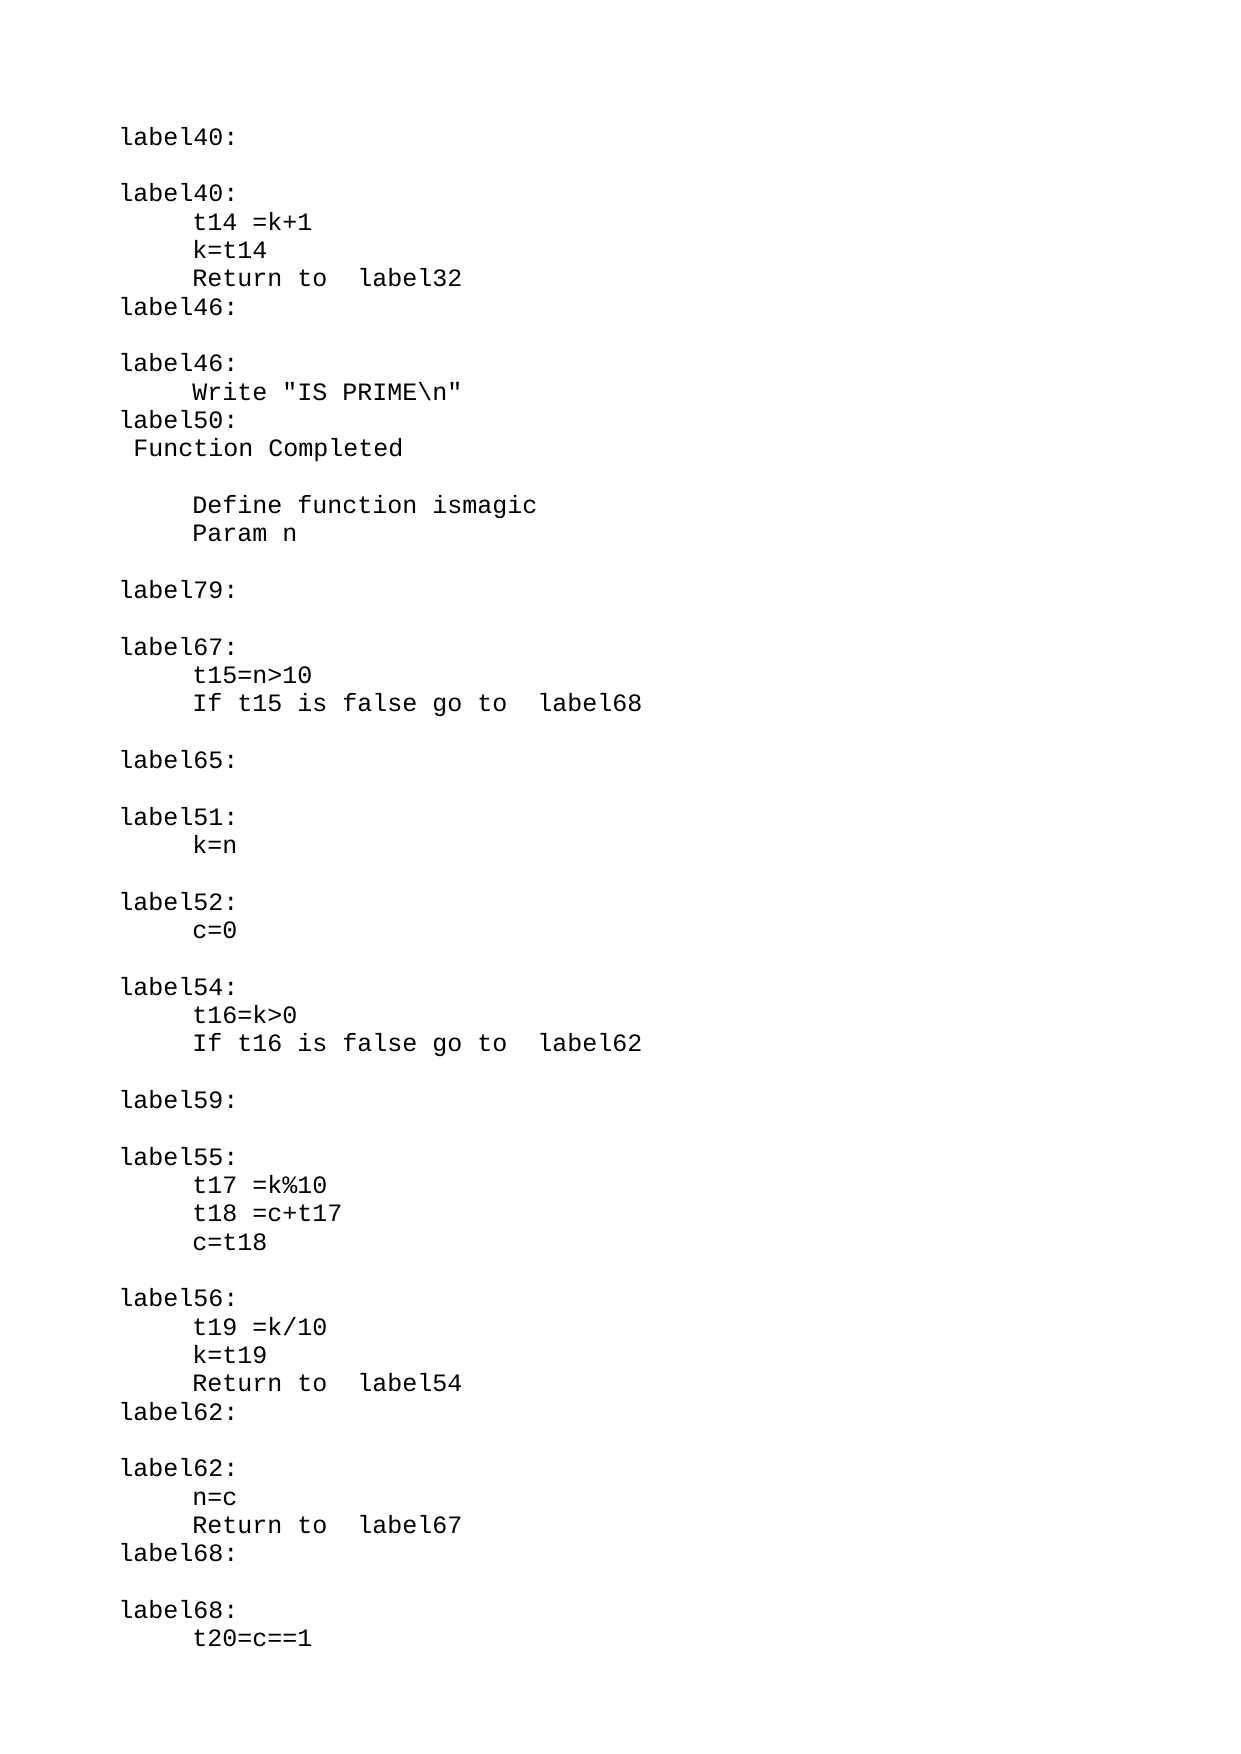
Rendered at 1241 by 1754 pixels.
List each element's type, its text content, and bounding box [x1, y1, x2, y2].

text Define function ismagic [118, 493, 1157, 521]
text If t16 is false go to label62 [118, 1031, 1157, 1059]
text label55: [118, 1144, 1157, 1173]
text Return to label67 [118, 1513, 1157, 1541]
text t18 =c+t17 [118, 1201, 1157, 1229]
text t16=k>0 [118, 1003, 1157, 1031]
text t17 =k%10 [118, 1173, 1157, 1201]
text Write "IS PRIME\n" [118, 379, 1157, 408]
text label59: [118, 1088, 1157, 1116]
text k=t14 [118, 238, 1157, 266]
text label50: [118, 408, 1157, 436]
text label68: [118, 1598, 1157, 1626]
text Function Completed [118, 436, 1157, 464]
text label65: [118, 748, 1157, 776]
text label56: [118, 1286, 1157, 1314]
text label52: [118, 889, 1157, 918]
text label54: [118, 974, 1157, 1003]
text label79: [118, 578, 1157, 606]
text Return to label54 [118, 1371, 1157, 1399]
text Param n [118, 521, 1157, 549]
text label67: [118, 634, 1157, 663]
text Return to label32 [118, 266, 1157, 294]
text label68: [118, 1541, 1157, 1569]
text t20=c==1 [118, 1626, 1157, 1654]
text t15=n>10 [118, 663, 1157, 691]
text label46: [118, 294, 1157, 323]
text t14 =k+1 [118, 209, 1157, 238]
text label51: [118, 804, 1157, 833]
text label46: [118, 351, 1157, 379]
text k=t19 [118, 1343, 1157, 1371]
text label62: [118, 1456, 1157, 1484]
text c=t18 [118, 1229, 1157, 1258]
text If t15 is false go to label68 [118, 691, 1157, 719]
text c=0 [118, 918, 1157, 946]
text label40: [118, 181, 1157, 209]
text label40: [118, 124, 1157, 153]
text label62: [118, 1399, 1157, 1428]
text t19 =k/10 [118, 1314, 1157, 1343]
text k=n [118, 833, 1157, 861]
text n=c [118, 1484, 1157, 1513]
